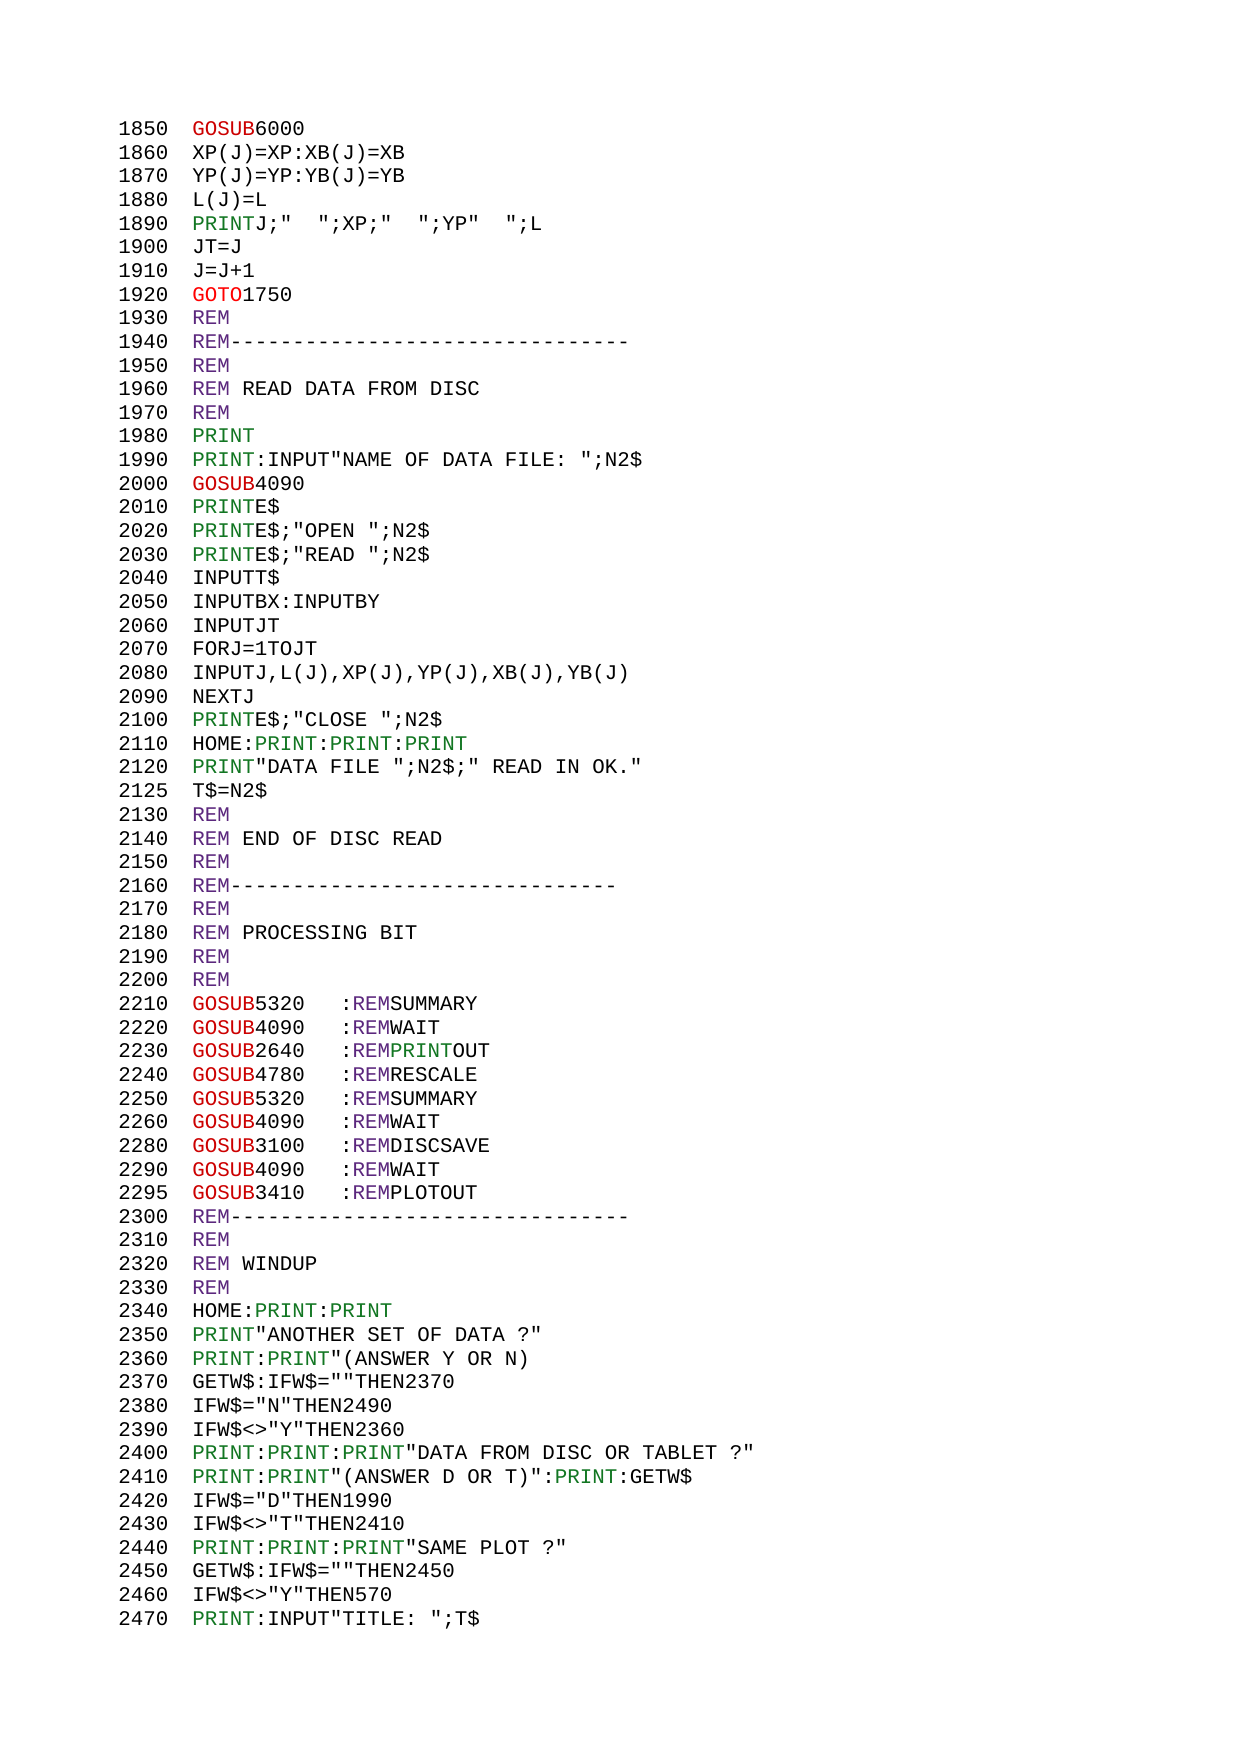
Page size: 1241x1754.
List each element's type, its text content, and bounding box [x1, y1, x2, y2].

text 2470 PRINT:INPUT"TITLE: ";T$ [118, 1608, 1122, 1631]
text 1860 XP(J)=XP:XB(J)=XB [118, 142, 1122, 165]
text 2090 NEXTJ [118, 686, 1122, 709]
text 2125 T$=N2$ [118, 780, 1122, 804]
text 2230 GOSUB2640 :REMPRINTOUT [118, 1040, 1122, 1064]
text 2320 REM WINDUP [118, 1253, 1122, 1277]
text 2170 REM [118, 898, 1122, 922]
text 2295 GOSUB3410 :REMPLOTOUT [118, 1182, 1122, 1206]
text 2450 GETW$:IFW$=""THEN2450 [118, 1561, 1122, 1584]
text 1880 L(J)=L [118, 189, 1122, 213]
text 1980 PRINT [118, 426, 1122, 449]
text 2150 REM [118, 851, 1122, 875]
text 1870 YP(J)=YP:YB(J)=YB [118, 165, 1122, 189]
text 2440 PRINT:PRINT:PRINT"SAME PLOT ?" [118, 1537, 1122, 1561]
text 1900 JT=J [118, 236, 1122, 260]
text 1950 REM [118, 354, 1122, 378]
text 2190 REM [118, 946, 1122, 969]
text 2040 INPUTT$ [118, 567, 1122, 591]
text 2350 PRINT"ANOTHER SET OF DATA ?" [118, 1324, 1122, 1348]
text 2410 PRINT:PRINT"(ANSWER D OR T)":PRINT:GETW$ [118, 1466, 1122, 1489]
text 1940 REM-------------------------------- [118, 331, 1122, 354]
text 2370 GETW$:IFW$=""THEN2370 [118, 1371, 1122, 1395]
text 2290 GOSUB4090 :REMWAIT [118, 1158, 1122, 1182]
text 2240 GOSUB4780 :REMRESCALE [118, 1064, 1122, 1088]
text 2460 IFW$<>"Y"THEN570 [118, 1584, 1122, 1608]
text 2380 IFW$="N"THEN2490 [118, 1395, 1122, 1419]
text 1920 GOTO1750 [118, 284, 1122, 307]
text 2220 GOSUB4090 :REMWAIT [118, 1017, 1122, 1040]
text 2260 GOSUB4090 :REMWAIT [118, 1111, 1122, 1135]
text 2430 IFW$<>"T"THEN2410 [118, 1513, 1122, 1537]
text 2200 REM [118, 969, 1122, 993]
text 1850 GOSUB6000 [118, 118, 1122, 142]
text 2360 PRINT:PRINT"(ANSWER Y OR N) [118, 1348, 1122, 1371]
text 2070 FORJ=1TOJT [118, 638, 1122, 662]
text 2030 PRINTE$;"READ ";N2$ [118, 544, 1122, 567]
text 2280 GOSUB3100 :REMDISCSAVE [118, 1135, 1122, 1158]
text 2210 GOSUB5320 :REMSUMMARY [118, 993, 1122, 1017]
text 2050 INPUTBX:INPUTBY [118, 591, 1122, 615]
text 2400 PRINT:PRINT:PRINT"DATA FROM DISC OR TABLET ?" [118, 1442, 1122, 1466]
text 1930 REM [118, 307, 1122, 331]
text 2080 INPUTJ,L(J),XP(J),YP(J),XB(J),YB(J) [118, 662, 1122, 686]
text 2100 PRINTE$;"CLOSE ";N2$ [118, 709, 1122, 733]
text 2330 REM [118, 1277, 1122, 1300]
text 2010 PRINTE$ [118, 496, 1122, 520]
text 2300 REM-------------------------------- [118, 1206, 1122, 1229]
text 2120 PRINT"DATA FILE ";N2$;" READ IN OK." [118, 757, 1122, 780]
text 2340 HOME:PRINT:PRINT [118, 1300, 1122, 1324]
text 2130 REM [118, 804, 1122, 827]
text 1960 REM READ DATA FROM DISC [118, 378, 1122, 402]
text 2180 REM PROCESSING BIT [118, 922, 1122, 946]
text 1910 J=J+1 [118, 260, 1122, 284]
text 2110 HOME:PRINT:PRINT:PRINT [118, 733, 1122, 757]
text 2140 REM END OF DISC READ [118, 827, 1122, 851]
text 2060 INPUTJT [118, 615, 1122, 638]
text 2250 GOSUB5320 :REMSUMMARY [118, 1088, 1122, 1111]
text 2020 PRINTE$;"OPEN ";N2$ [118, 520, 1122, 544]
text 1970 REM [118, 402, 1122, 426]
text 2390 IFW$<>"Y"THEN2360 [118, 1419, 1122, 1442]
text 1990 PRINT:INPUT"NAME OF DATA FILE: ";N2$ [118, 449, 1122, 473]
text 2420 IFW$="D"THEN1990 [118, 1489, 1122, 1513]
text 2310 REM [118, 1229, 1122, 1253]
text 2160 REM------------------------------- [118, 875, 1122, 898]
text 2000 GOSUB4090 [118, 473, 1122, 496]
text 1890 PRINTJ;" ";XP;" ";YP" ";L [118, 213, 1122, 236]
